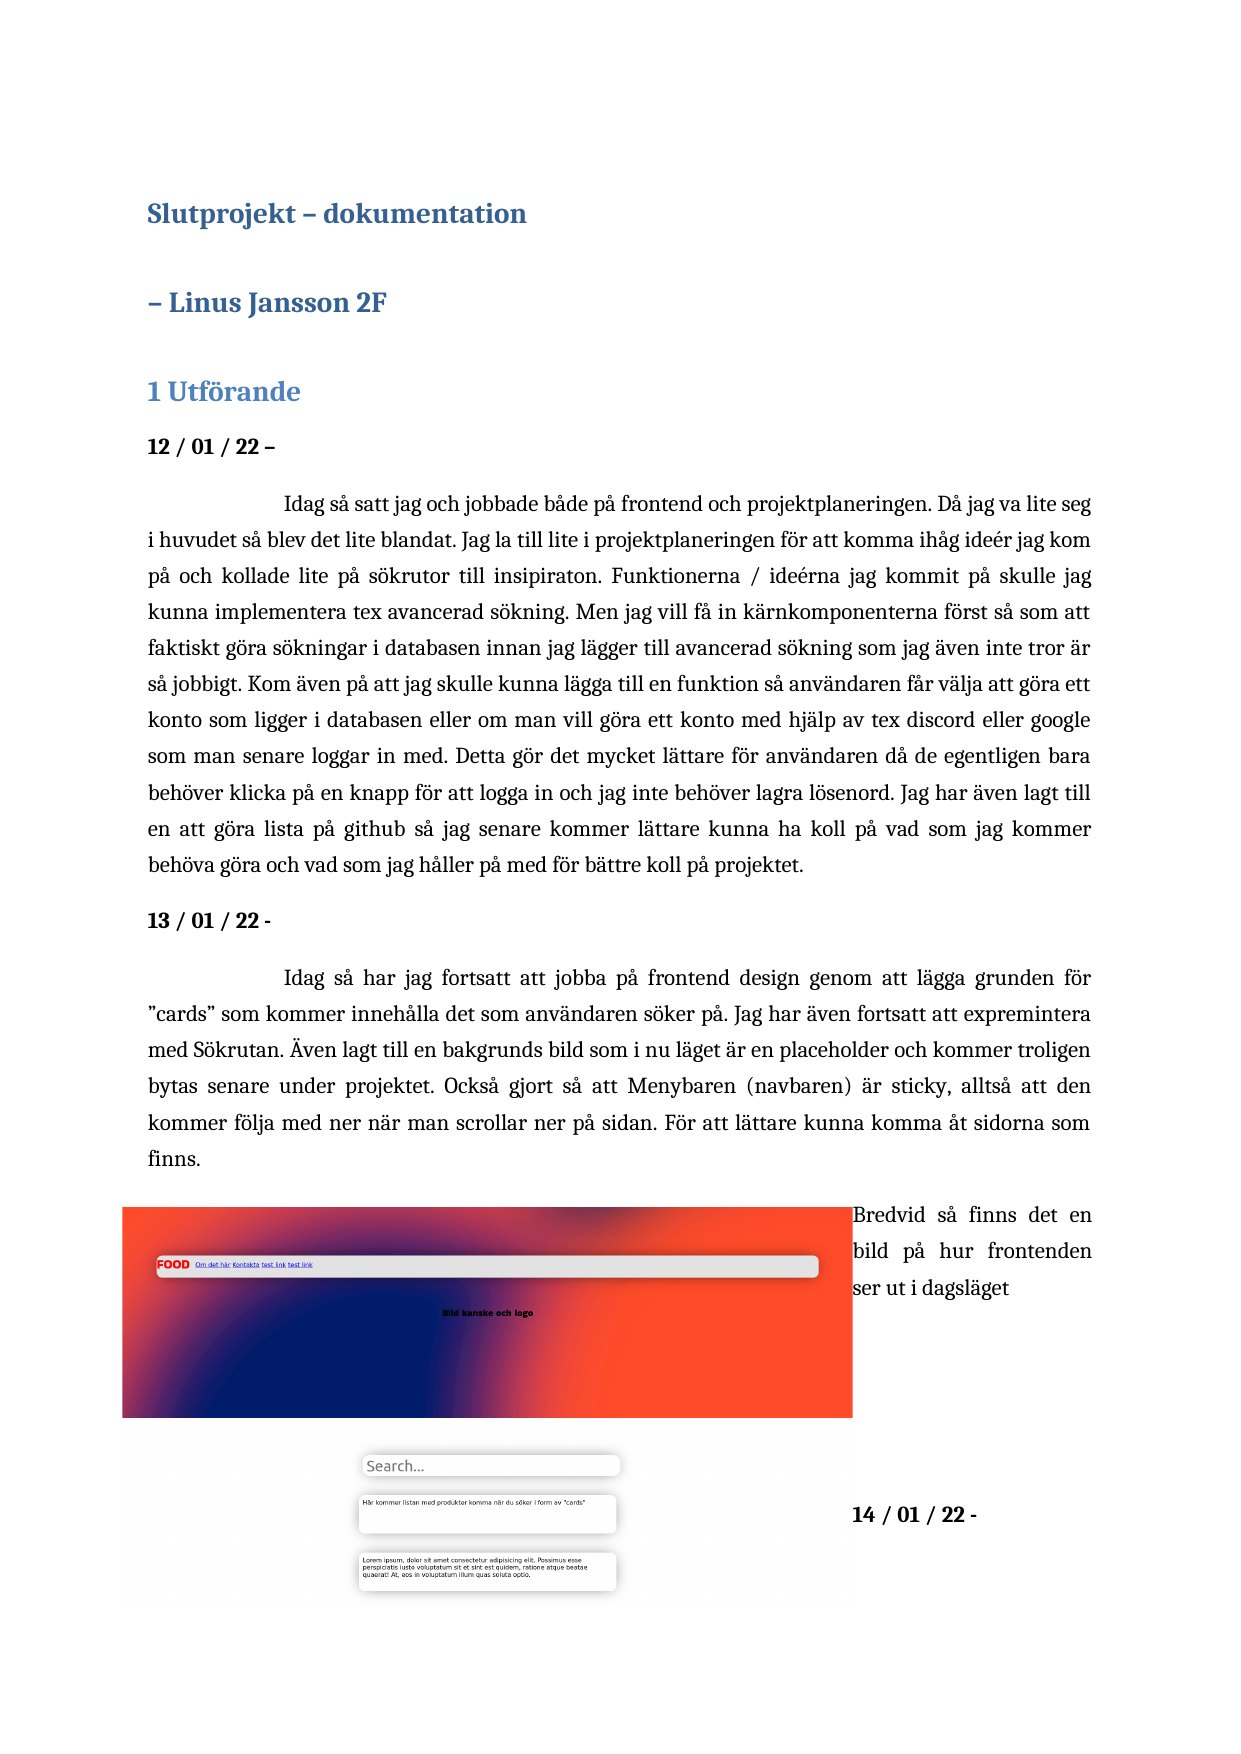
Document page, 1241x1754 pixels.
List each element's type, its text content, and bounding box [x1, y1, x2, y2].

text Idag så har jag fortsatt att jobba på frontend design genom att lägga grunden för ”cards” som kommer innehålla det som användaren söker på. Jag har även fortsatt att expremintera med Sökrutan. Även lagt till en bakgrunds bild som i nu läget är en placeholder och kommer troligen bytas senare under projektet. Också gjort så att Menybaren (navbaren) är sticky, alltså att den kommer följa med ner när man scrollar ner på sidan. För att lättare kunna komma åt sidorna som finns. [148, 965, 1093, 1172]
subtitle Slutprojekt – dokumentation [148, 198, 1093, 231]
text Bredvid så finns det en bild på hur frontenden ser ut i dagsläget [148, 1202, 1093, 1301]
picture [122, 1207, 853, 1610]
text 14 / 01 / 22 - [853, 1502, 1093, 1528]
text 12 / 01 / 22 – [148, 434, 1093, 460]
subtitle 1 Utförande [148, 375, 1093, 408]
text Idag så satt jag och jobbade både på frontend och projektplaneringen. Då jag va lite seg i huvudet så blev det lite blandat. Jag la till lite i projektplaneringen för att komma ihåg ideér jag kom på och kollade lite på sökrutor till insipiraton. Funktionerna / ideérna jag kommit på skulle jag kunna implementera tex avancerad sökning. Men jag vill få in kärnkomponenterna först så som att faktiskt göra sökningar i databasen innan jag lägger till avancerad sökning som jag även inte tror är så jobbigt. Kom även på att jag skulle kunna lägga till en funktion så användaren får välja att göra ett konto som ligger i databasen eller om man vill göra ett konto med hjälp av tex discord eller google som man senare loggar in med. Detta gör det mycket lättare för användaren då de egentligen bara behöver klicka på en knapp för att logga in och jag inte behöver lagra lösenord. Jag har även lagt till en att göra lista på github så jag senare kommer lättare kunna ha koll på vad som jag kommer behöva göra och vad som jag håller på med för bättre koll på projektet. [148, 491, 1093, 878]
subtitle – Linus Jansson 2F [148, 286, 1093, 320]
text 13 / 01 / 22 - [148, 908, 1093, 934]
